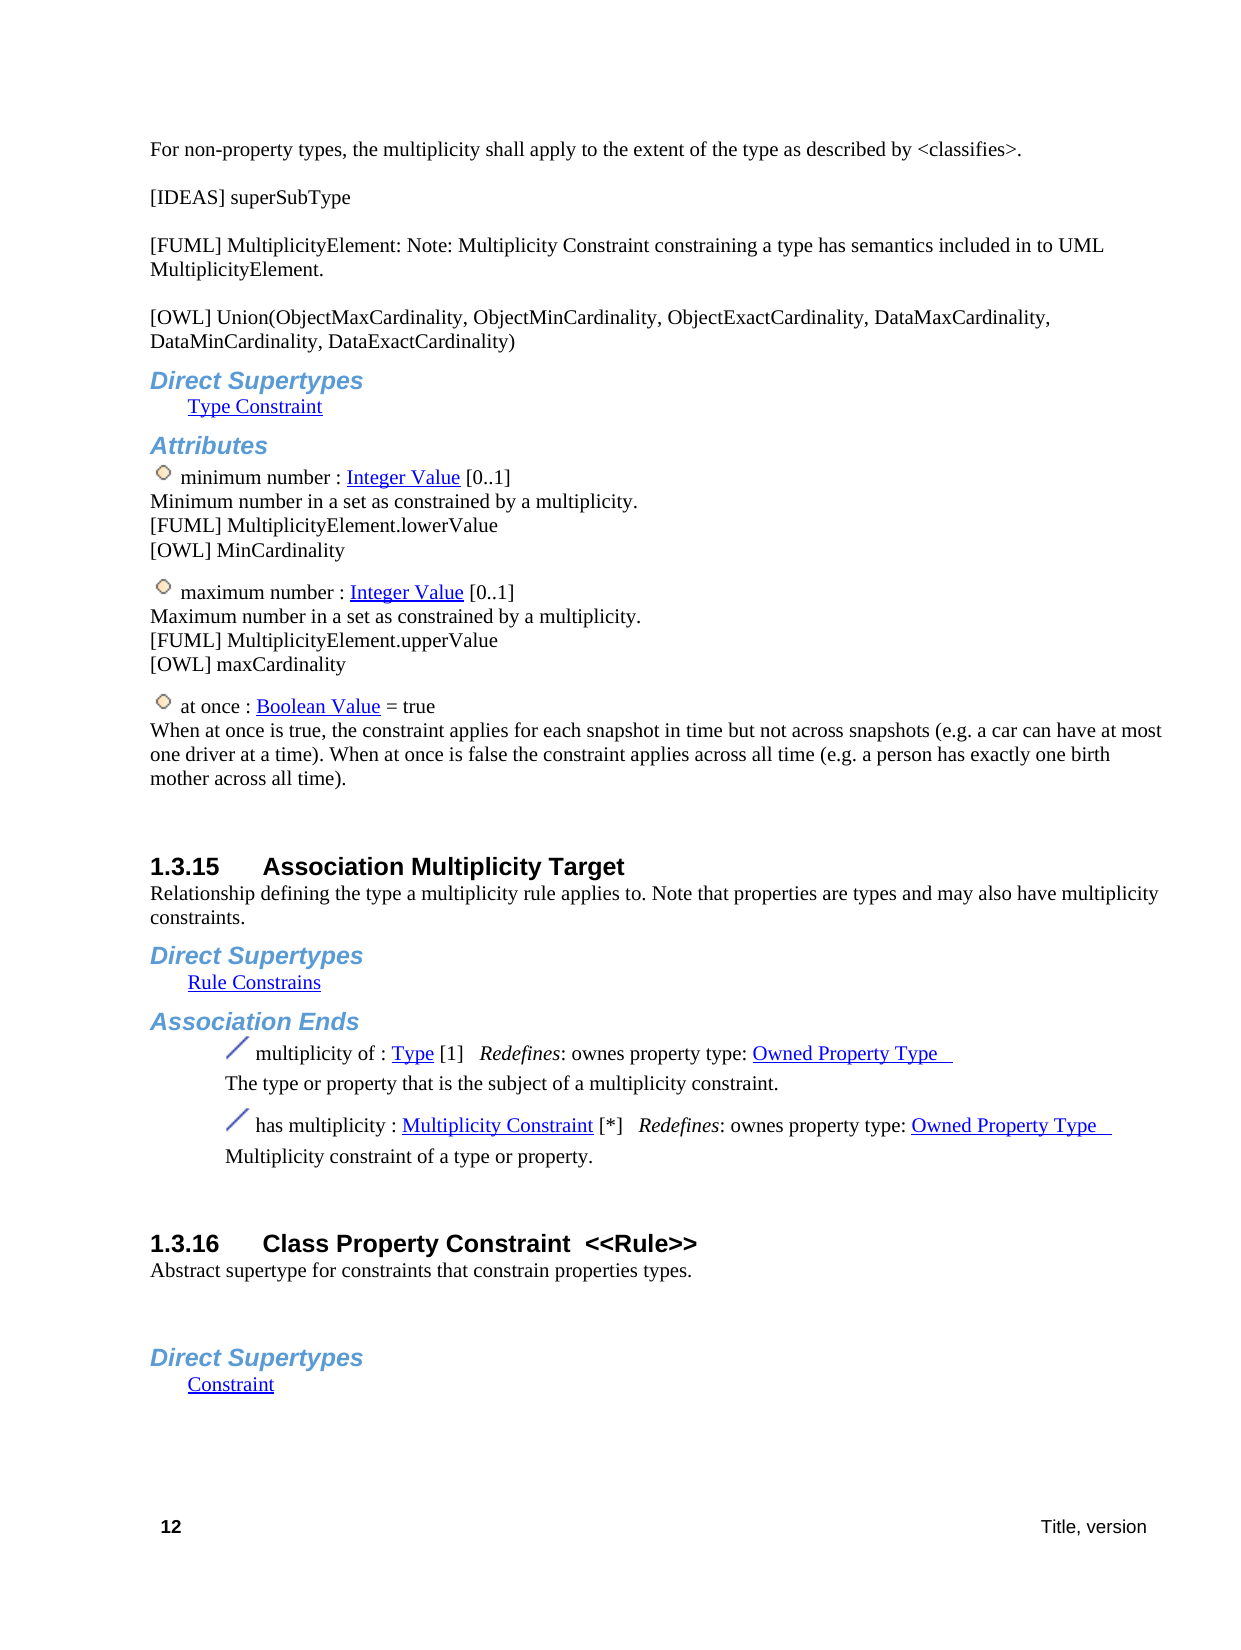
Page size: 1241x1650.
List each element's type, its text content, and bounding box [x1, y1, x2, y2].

text maximum number : Integer Value [0..1] [150, 574, 1165, 604]
text minimum number : Integer Value [0..1] [150, 460, 1165, 489]
picture [225, 1107, 251, 1133]
text Minimum number in a set as constrained by a multiplicity. [FUML] MultiplicityElement.lowerValue [OWL] MinCardinality [150, 489, 1165, 562]
text Abstract supertype for constraints that constrain properties types. [150, 1258, 1165, 1330]
text Rule Constrains [187, 970, 1165, 994]
text Multiplicity constraint of a type or property. [150, 1144, 1165, 1168]
subtitle Direct Supertypes [150, 941, 1165, 970]
text When at once is true, the constraint applies for each snapshot in time but not across snapshots (e.g. a car can have at most one driver at a time). When at once is false the constraint applies across all time (e.g. a person has exactly one birth mother across all time). [150, 718, 1165, 790]
text at once : Boolean Value = true [150, 688, 1165, 718]
subtitle Direct Supertypes [150, 1343, 1165, 1372]
picture [225, 1035, 251, 1061]
subtitle Class Property Constraint <<Rule>> [150, 1229, 1165, 1258]
picture [150, 688, 176, 714]
text Type Constraint [187, 394, 1165, 418]
subtitle Association Multiplicity Target [150, 852, 1165, 881]
text Constraint [187, 1372, 1165, 1396]
subtitle Attributes [150, 431, 1165, 460]
text For non-property types, the multiplicity shall apply to the extent of the type as described by <classifies>. [IDEAS] superSubType [FUML] MultiplicityElement: Note: Multiplicity Constraint constraining a type has semantics included in to UML MultiplicityElement. [OWL] Union(ObjectMaxCardinality, ObjectMinCardinality, ObjectExactCardinality, DataMaxCardinality, DataMinCardinality, DataExactCardinality) [150, 112, 1165, 353]
picture [150, 573, 176, 599]
text multiplicity of : Type [1] Redefines: ownes property type: Owned Property Type [150, 1035, 1165, 1065]
text The type or property that is the subject of a multiplicity constraint. [150, 1071, 1165, 1095]
subtitle Association Ends [150, 1007, 1165, 1035]
subtitle Direct Supertypes [150, 366, 1165, 394]
picture [150, 459, 176, 485]
text Maximum number in a set as constrained by a multiplicity. [FUML] MultiplicityElement.upperValue [OWL] maxCardinality [150, 604, 1165, 676]
text Relationship defining the type a multiplicity rule applies to. Note that properties are types and may also have multiplicity constraints. [150, 881, 1165, 929]
text has multiplicity : Multiplicity Constraint [*] Redefines: ownes property type: Owned Property Type [150, 1108, 1165, 1137]
